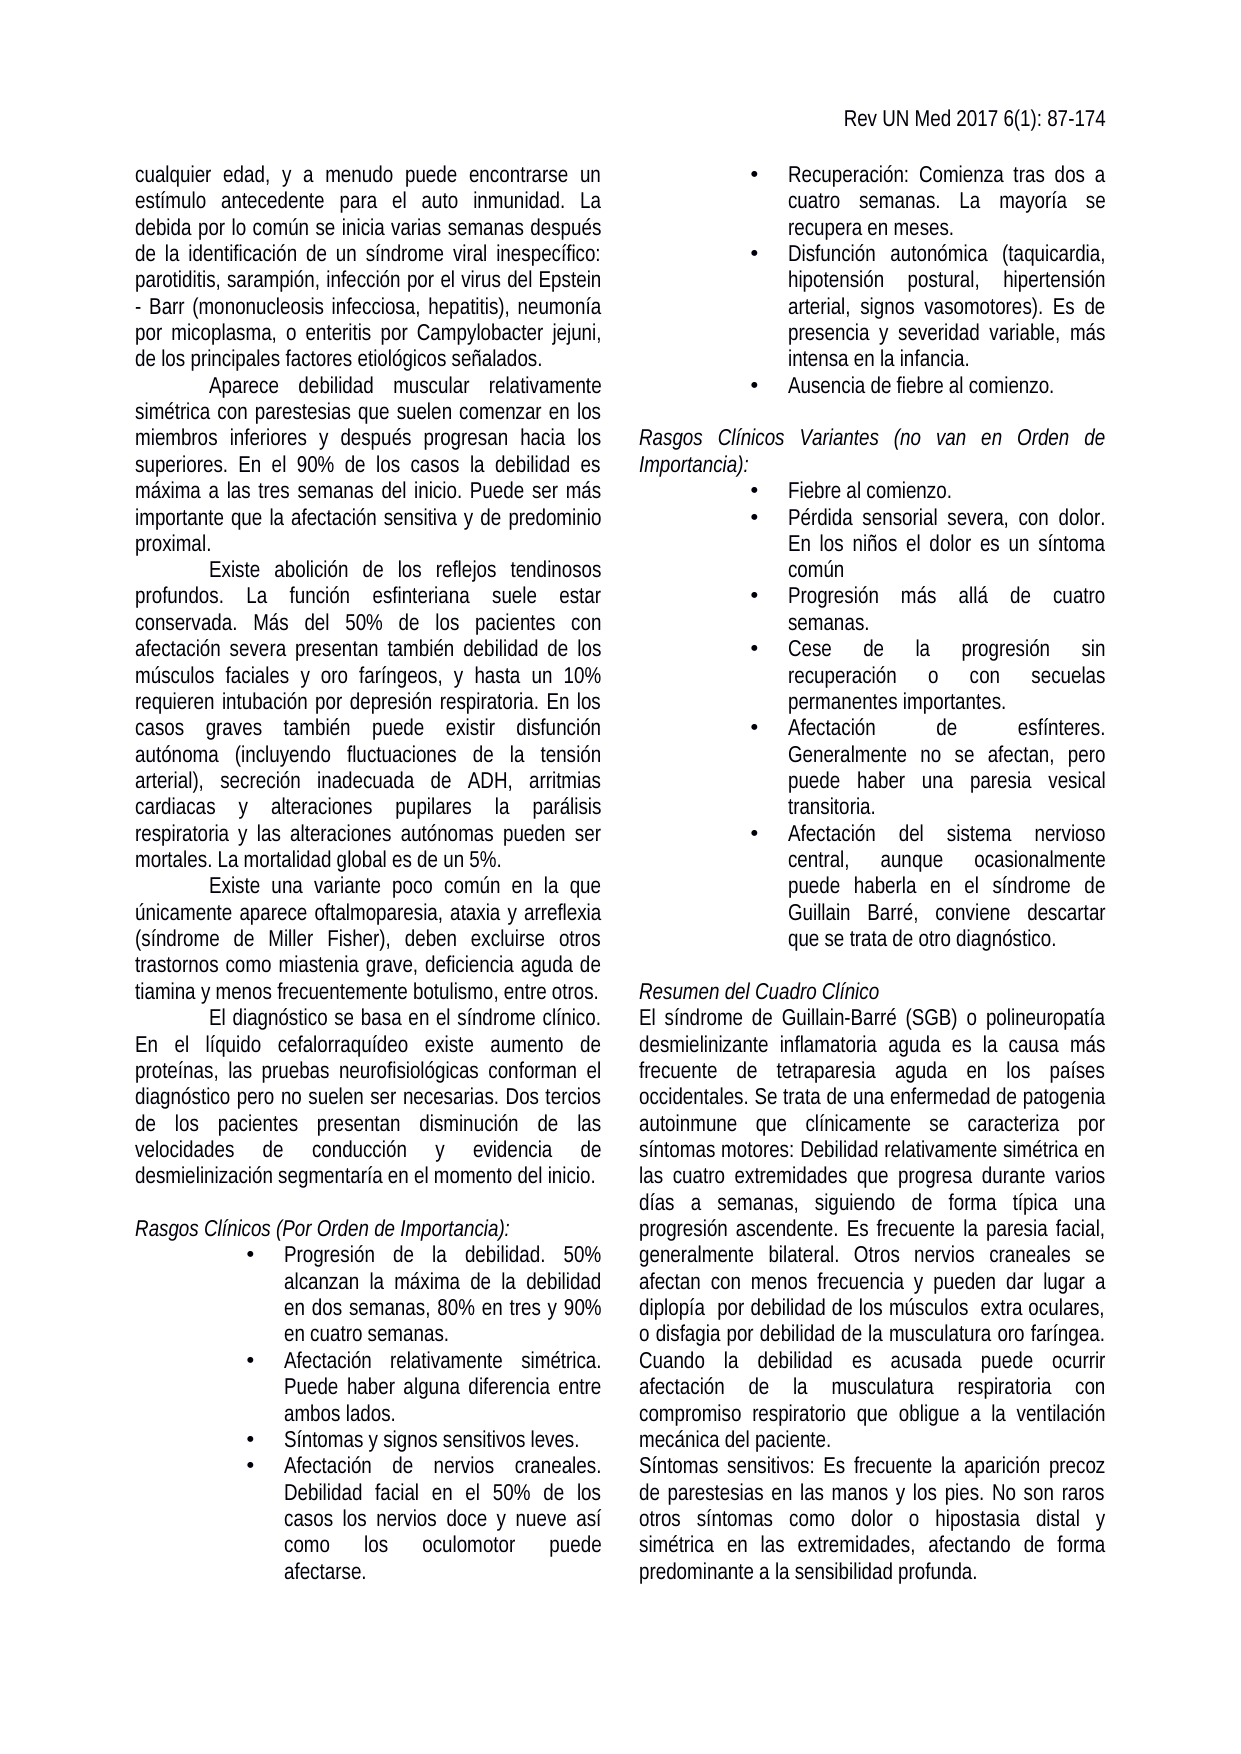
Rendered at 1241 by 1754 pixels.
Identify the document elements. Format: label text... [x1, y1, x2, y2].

text Existe abolición de los reflejos tendinosos profundos. La función esfinteriana suele estar conservada. Más del 50% de los pacientes con afectación severa presentan también debilidad de los músculos faciales y oro faríngeos, y hasta un 10% requieren intubación por depresión respiratoria. En los casos graves también puede existir disfunción autónoma (incluyendo fluctuaciones de la tensión arterial), secreción inadecuada de ADH, arritmias cardiacas y alteraciones pupilares la parálisis respiratoria y las alteraciones autónomas pueden ser mortales. La mortalidad global es de un 5%. [135, 556, 601, 872]
list Cese de la progresión sin recuperación o con secuelas permanentes importantes. [750, 635, 1106, 714]
list Disfunción autonómica (taquicardia, hipotensión postural, hipertensión arterial, signos vasomotores). Es de presencia y severidad variable, más intensa en la infancia. [750, 240, 1106, 372]
text Rasgos Clínicos Variantes (no van en Orden de Importancia): [639, 424, 1106, 477]
list Afectación de nervios craneales. Debilidad facial en el 50% de los casos los nervios doce y nueve así como los oculomotor puede afectarse. [246, 1452, 601, 1584]
list Síntomas y signos sensitivos leves. [246, 1426, 601, 1452]
text Aparece debilidad muscular relativamente simétrica con parestesias que suelen comenzar en los miembros inferiores y después progresan hacia los superiores. En el 90% de los casos la debilidad es máxima a las tres semanas del inicio. Puede ser más importante que la afectación sensitiva y de predominio proximal. [135, 372, 601, 556]
list Ausencia de fiebre al comienzo. [750, 372, 1106, 398]
list Afectación relativamente simétrica. Puede haber alguna diferencia entre ambos lados. [246, 1347, 601, 1426]
list Recuperación: Comienza tras dos a cuatro semanas. La mayoría se recupera en meses. [750, 161, 1106, 240]
list Afectación del sistema nervioso central, aunque ocasionalmente puede haberla en el síndrome de Guillain Barré, conviene descartar que se trata de otro diagnóstico. [750, 820, 1106, 951]
list Pérdida sensorial severa, con dolor. En los niños el dolor es un síntoma común [750, 503, 1106, 582]
text El síndrome de Guillain-Barré (SGB) o polineuropatía desmielinizante inflamatoria aguda es la causa más frecuente de tetraparesia aguda en los países occidentales. Se trata de una enfermedad de patogenia autoinmune que clínicamente se caracteriza por síntomas motores: Debilidad relativamente simétrica en las cuatro extremidades que progresa durante varios días a semanas, siguiendo de forma típica una progresión ascendente. Es frecuente la paresia facial, generalmente bilateral. Otros nervios craneales se afectan con menos frecuencia y pueden dar lugar a diplopía por debilidad de los músculos extra oculares, o disfagia por debilidad de la musculatura oro faríngea. Cuando la debilidad es acusada puede ocurrir afectación de la musculatura respiratoria con compromiso respiratorio que obligue a la ventilación mecánica del paciente. [639, 1004, 1106, 1452]
list Fiebre al comienzo. [750, 477, 1106, 503]
text cualquier edad, y a menudo puede encontrarse un estímulo antecedente para el auto inmunidad. La debida por lo común se inicia varias semanas después de la identificación de un síndrome viral inespecífico: parotiditis, sarampión, infección por el virus del Epstein - Barr (mononucleosis infecciosa, hepatitis), neumonía por micoplasma, o enteritis por Campylobacter jejuni, de los principales factores etiológicos señalados. [135, 161, 601, 372]
text Existe una variante poco común en la que únicamente aparece oftalmoparesia, ataxia y arreflexia (síndrome de Miller Fisher), deben excluirse otros trastornos como miastenia grave, deficiencia aguda de tiamina y menos frecuentemente botulismo, entre otros. [135, 872, 601, 1004]
text Rasgos Clínicos (Por Orden de Importancia): [135, 1215, 601, 1241]
text Síntomas sensitivos: Es frecuente la aparición precoz de parestesias en las manos y los pies. No son raros otros síntomas como dolor o hipostasia distal y simétrica en las extremidades, afectando de forma predominante a la sensibilidad profunda. [639, 1452, 1106, 1584]
list Progresión de la debilidad. 50% alcanzan la máxima de la debilidad en dos semanas, 80% en tres y 90% en cuatro semanas. [246, 1241, 601, 1347]
text Resumen del Cuadro Clínico [639, 978, 1106, 1004]
text El diagnóstico se basa en el síndrome clínico. En el líquido cefalorraquídeo existe aumento de proteínas, las pruebas neurofisiológicas conforman el diagnóstico pero no suelen ser necesarias. Dos tercios de los pacientes presentan disminución de las velocidades de conducción y evidencia de desmielinización segmentaría en el momento del inicio. [135, 1004, 601, 1189]
list Progresión más allá de cuatro semanas. [750, 582, 1106, 635]
list Afectación de esfínteres. Generalmente no se afectan, pero puede haber una paresia vesical transitoria. [750, 714, 1106, 820]
